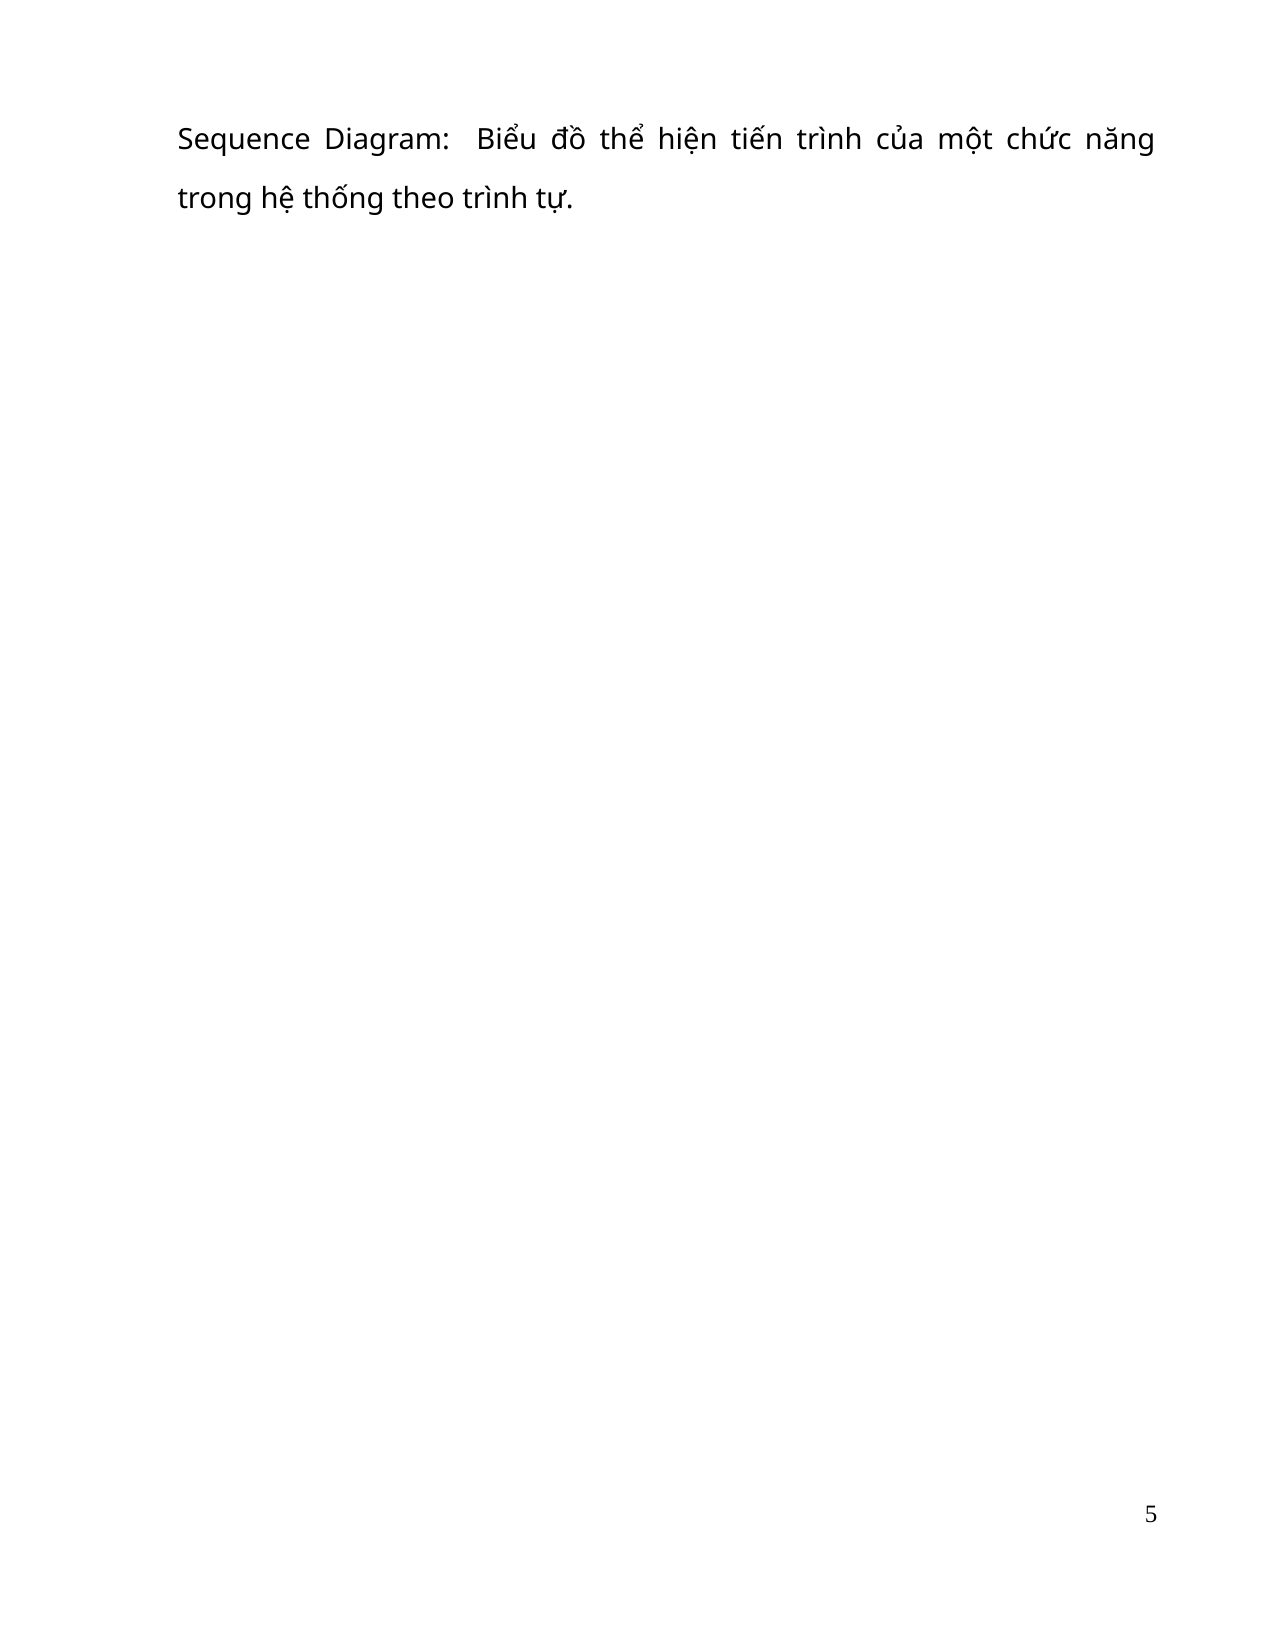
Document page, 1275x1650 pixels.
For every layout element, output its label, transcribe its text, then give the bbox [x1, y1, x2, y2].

text Sequence Diagram: Biểu đồ thể hiện tiến trình của một chức năng trong hệ thống theo trình tự. [177, 118, 1157, 217]
